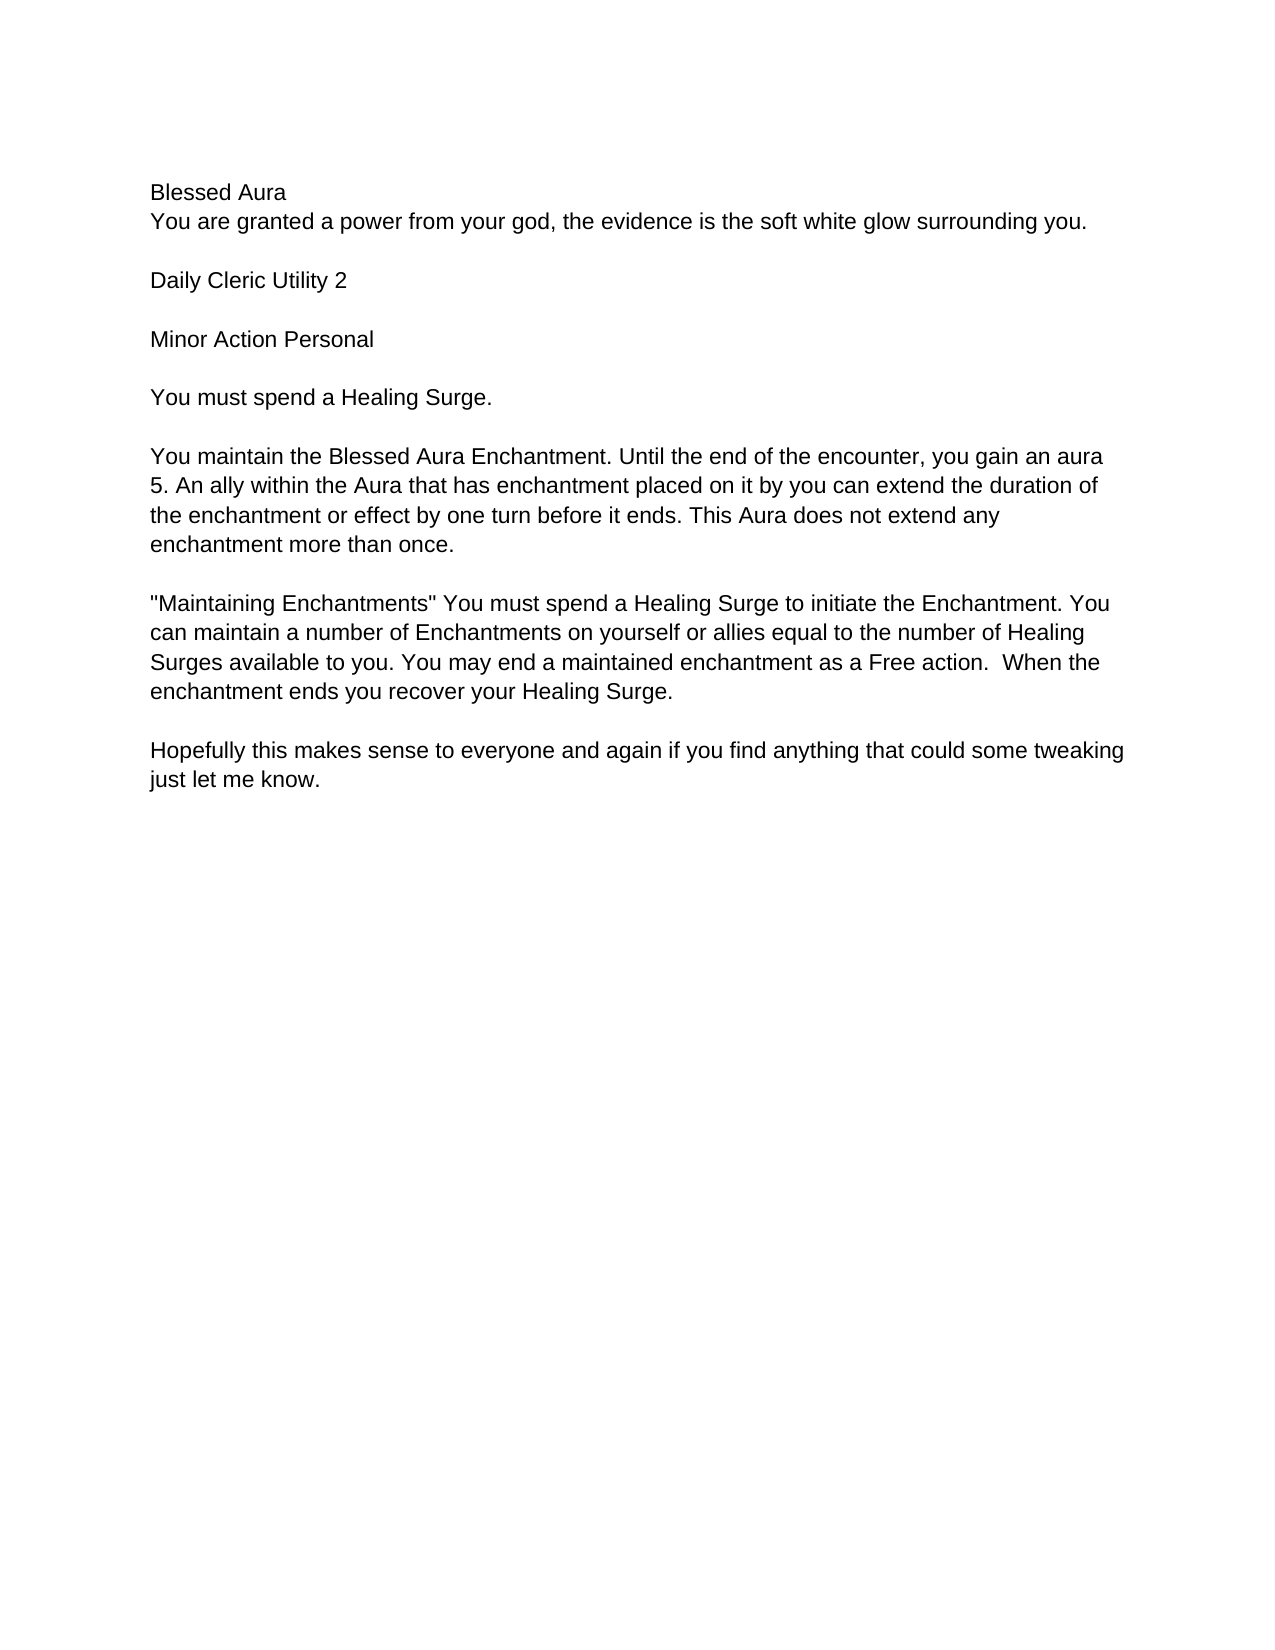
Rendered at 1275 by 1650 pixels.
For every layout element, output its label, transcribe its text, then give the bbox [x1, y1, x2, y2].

text You must spend a Healing Surge. [150, 385, 1125, 411]
text Blessed Aura [150, 179, 1125, 205]
text Minor Action Personal [150, 326, 1125, 352]
text Daily Cleric Utility 2 [150, 267, 1125, 293]
text You are granted a power from your god, the evidence is the soft white glow surrounding you. [150, 209, 1125, 234]
text Hopefully this makes sense to everyone and again if you find anything that could some tweaking just let me know. [150, 737, 1125, 792]
text You maintain the Blessed Aura Enchantment. Until the end of the encounter, you gain an aura 5. An ally within the Aura that has enchantment placed on it by you can extend the duration of the enchantment or effect by one turn before it ends. This Aura does not extend any enchantment more than once. [150, 444, 1125, 557]
text "Maintaining Enchantments" You must spend a Healing Surge to initiate the Enchantment. You can maintain a number of Enchantments on yourself or allies equal to the number of Healing Surges available to you. You may end a maintained enchantment as a Free action. When the enchantment ends you recover your Healing Surge. [150, 591, 1125, 704]
